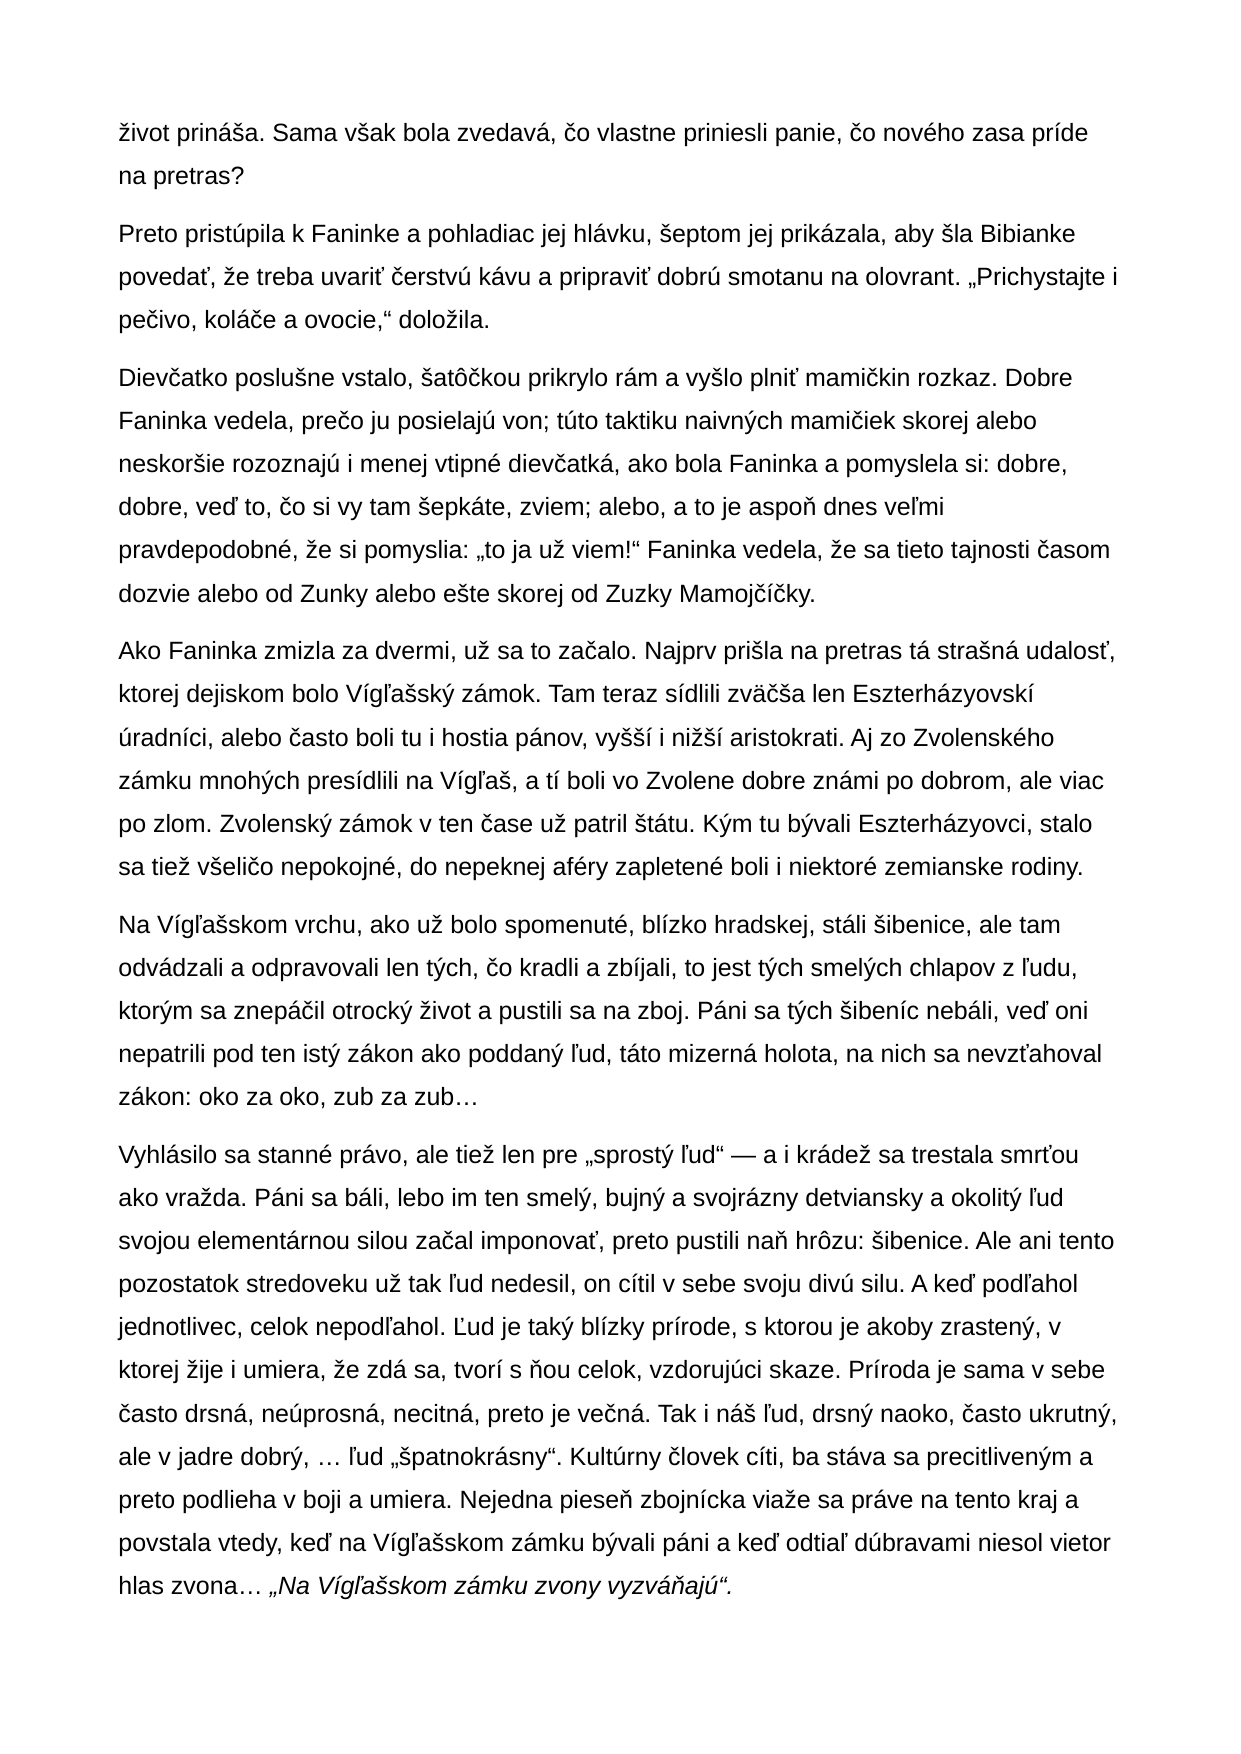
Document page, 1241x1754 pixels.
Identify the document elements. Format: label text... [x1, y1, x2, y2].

text Vyhlásilo sa stanné právo, ale tiež len pre „sprostý ľud“ — a i krádež sa trestala smrťou ako vražda. Páni sa báli, lebo im ten smelý, bujný a svojrázny detviansky a okolitý ľud svojou elementárnou silou začal imponovať, preto pustili naň hrôzu: šibenice. Ale ani tento pozostatok stredoveku už tak ľud nedesil, on cítil v sebe svoju divú silu. A keď podľahol jednotlivec, celok nepodľahol. Ľud je taký blízky prírode, s ktorou je akoby zrastený, v ktorej žije i umiera, že zdá sa, tvorí s ňou celok, vzdorujúci skaze. Príroda je sama v sebe často drsná, neúprosná, necitná, preto je večná. Tak i náš ľud, drsný naoko, často ukrutný, ale v jadre dobrý, … ľud „špatnokrásny“. Kultúrny človek cíti, ba stáva sa precitliveným a preto podlieha v boji a umiera. Nejedna pieseň zbojnícka viaže sa práve na tento kraj a povstala vtedy, keď na Vígľašskom zámku bývali páni a keď odtiaľ dúbravami niesol vietor hlas zvona… „Na Vígľašskom zámku zvony vyzváňajú“. [118, 1140, 1122, 1600]
text Dievčatko poslušne vstalo, šatôčkou prikrylo rám a vyšlo plniť mamičkin rozkaz. Dobre Faninka vedela, prečo ju posielajú von; túto taktiku naivných mamičiek skorej alebo neskoršie rozoznajú i menej vtipné dievčatká, ako bola Faninka a pomyslela si: dobre, dobre, veď to, čo si vy tam šepkáte, zviem; alebo, a to je aspoň dnes veľmi pravdepodobné, že si pomyslia: „to ja už viem!“ Faninka vedela, že sa tieto tajnosti časom dozvie alebo od Zunky alebo ešte skorej od Zuzky Mamojčíčky. [118, 363, 1122, 607]
text Ako Faninka zmizla za dvermi, už sa to začalo. Najprv prišla na pretras tá strašná udalosť, ktorej dejiskom bolo Vígľašský zámok. Tam teraz sídlili zväčša len Eszterházyovskí úradníci, alebo často boli tu i hostia pánov, vyšší i nižší aristokrati. Aj zo Zvolenského zámku mnohých presídlili na Vígľaš, a tí boli vo Zvolene dobre známi po dobrom, ale viac po zlom. Zvolenský zámok v ten čase už patril štátu. Kým tu bývali Eszterházyovci, stalo sa tiež všeličo nepokojné, do nepeknej aféry zapletené boli i niektoré zemianske rodiny. [118, 636, 1122, 881]
text život prináša. Sama však bola zvedavá, čo vlastne priniesli panie, čo nového zasa príde na pretras? [118, 118, 1122, 190]
text Na Vígľašskom vrchu, ako už bolo spomenuté, blízko hradskej, stáli šibenice, ale tam odvádzali a odpravovali len tých, čo kradli a zbíjali, to jest tých smelých chlapov z ľudu, ktorým sa znepáčil otrocký život a pustili sa na zboj. Páni sa tých šibeníc nebáli, veď oni nepatrili pod ten istý zákon ako poddaný ľud, táto mizerná holota, na nich sa nevzťahoval zákon: oko za oko, zub za zub… [118, 909, 1122, 1111]
text Preto pristúpila k Faninke a pohladiac jej hlávku, šeptom jej prikázala, aby šla Bibianke povedať, že treba uvariť čerstvú kávu a pripraviť dobrú smotanu na olovrant. „Prichystajte i pečivo, koláče a ovocie,“ doložila. [118, 219, 1122, 334]
